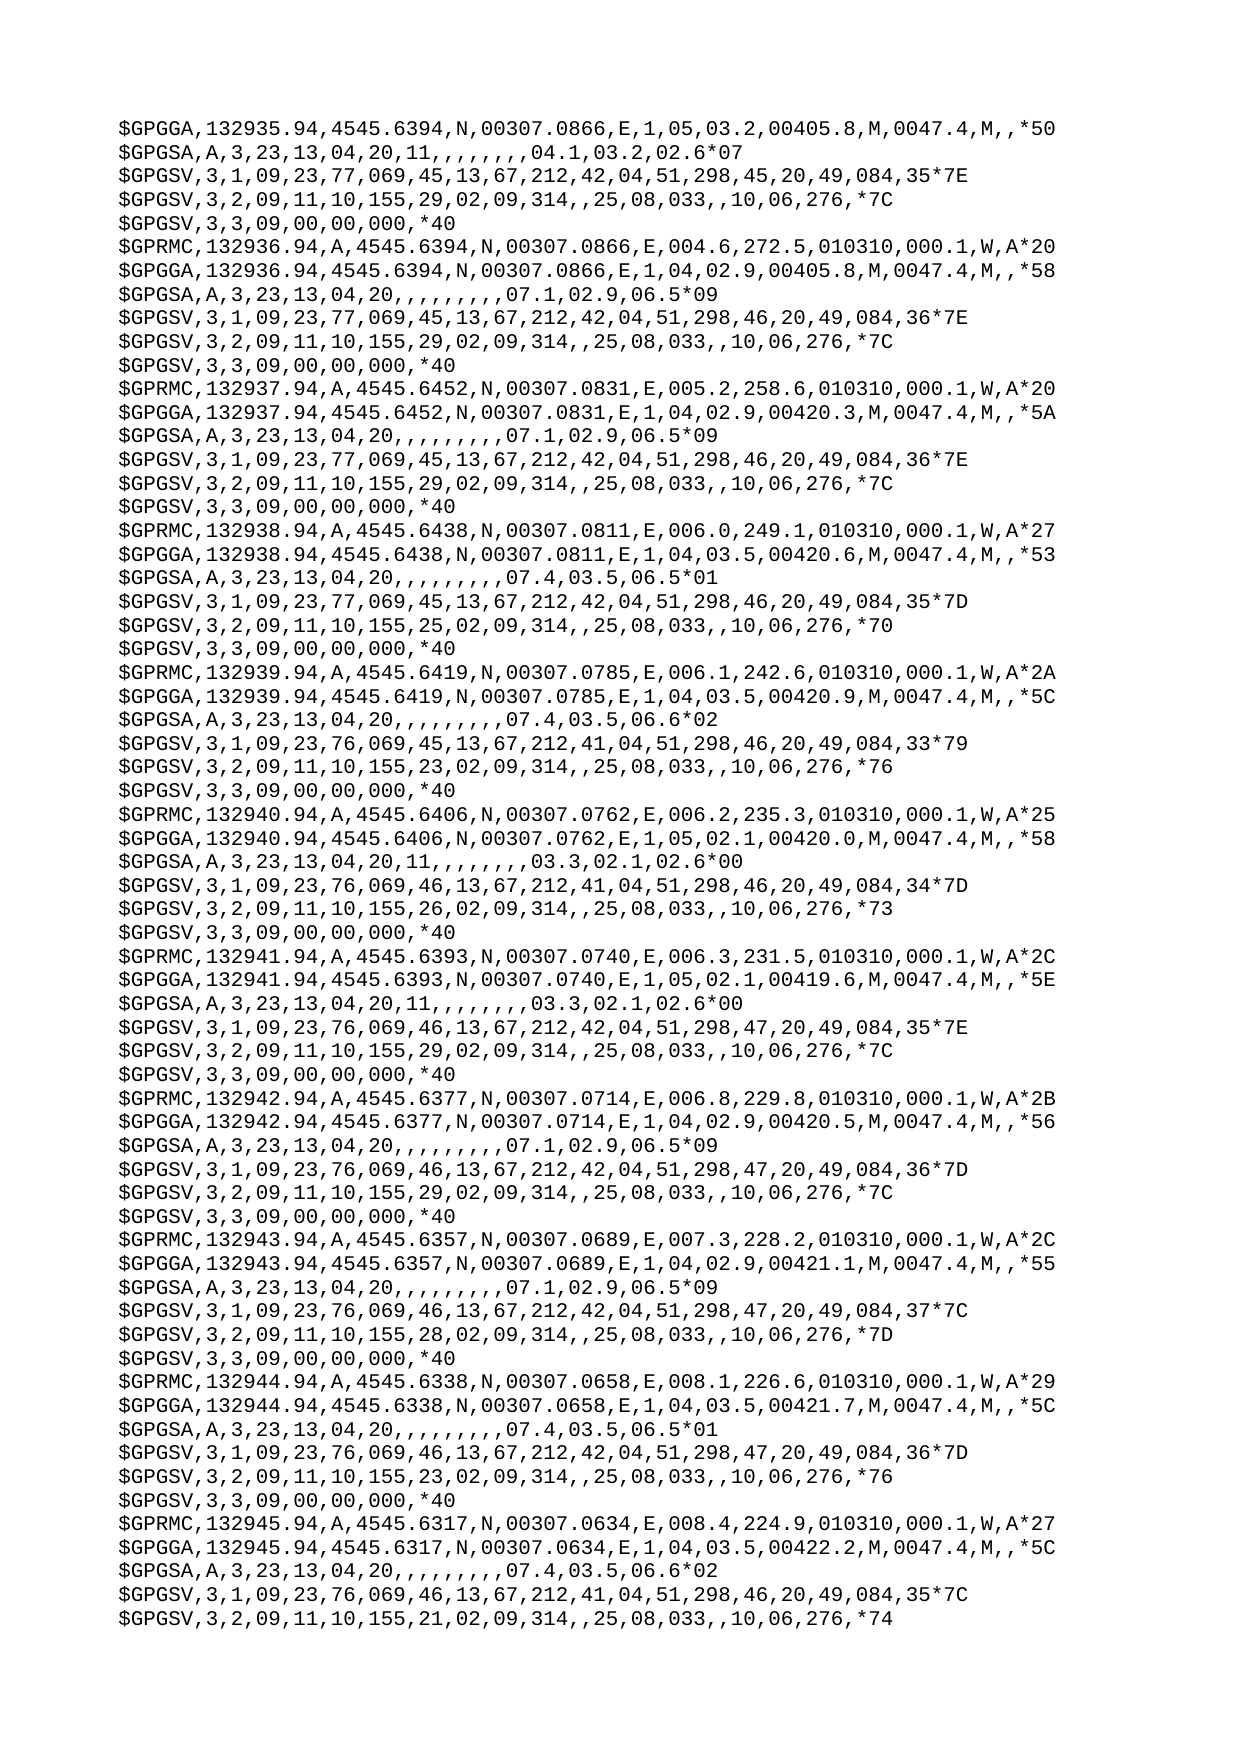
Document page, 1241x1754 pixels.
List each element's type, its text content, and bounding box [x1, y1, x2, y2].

text $GPRMC,132936.94,A,4545.6394,N,00307.0866,E,004.6,272.5,010310,000.1,W,A*20 [118, 236, 1122, 260]
text $GPGSV,3,2,09,11,10,155,29,02,09,314,,25,08,033,,10,06,276,*7C [118, 331, 1122, 354]
text $GPGSV,3,2,09,11,10,155,23,02,09,314,,25,08,033,,10,06,276,*76 [118, 757, 1122, 780]
text $GPGSV,3,1,09,23,76,069,46,13,67,212,41,04,51,298,46,20,49,084,35*7C [118, 1584, 1122, 1608]
text $GPGSA,A,3,23,13,04,20,,,,,,,,,07.1,02.9,06.5*09 [118, 1135, 1122, 1158]
text $GPGGA,132941.94,4545.6393,N,00307.0740,E,1,05,02.1,00419.6,M,0047.4,M,,*5E [118, 969, 1122, 993]
text $GPGGA,132940.94,4545.6406,N,00307.0762,E,1,05,02.1,00420.0,M,0047.4,M,,*58 [118, 827, 1122, 851]
text $GPGGA,132943.94,4545.6357,N,00307.0689,E,1,04,02.9,00421.1,M,0047.4,M,,*55 [118, 1253, 1122, 1277]
text $GPGSV,3,3,09,00,00,000,*40 [118, 1348, 1122, 1371]
text $GPGSV,3,2,09,11,10,155,26,02,09,314,,25,08,033,,10,06,276,*73 [118, 898, 1122, 922]
text $GPGSV,3,2,09,11,10,155,29,02,09,314,,25,08,033,,10,06,276,*7C [118, 1040, 1122, 1064]
text $GPGGA,132942.94,4545.6377,N,00307.0714,E,1,04,02.9,00420.5,M,0047.4,M,,*56 [118, 1111, 1122, 1135]
text $GPGSV,3,1,09,23,77,069,45,13,67,212,42,04,51,298,46,20,49,084,36*7E [118, 307, 1122, 331]
text $GPGSA,A,3,23,13,04,20,,,,,,,,,07.1,02.9,06.5*09 [118, 1277, 1122, 1300]
text $GPGGA,132945.94,4545.6317,N,00307.0634,E,1,04,03.5,00422.2,M,0047.4,M,,*5C [118, 1537, 1122, 1561]
text $GPGSA,A,3,23,13,04,20,,,,,,,,,07.1,02.9,06.5*09 [118, 284, 1122, 307]
text $GPGSV,3,3,09,00,00,000,*40 [118, 496, 1122, 520]
text $GPGSA,A,3,23,13,04,20,,,,,,,,,07.4,03.5,06.5*01 [118, 567, 1122, 591]
text $GPGSV,3,1,09,23,76,069,46,13,67,212,42,04,51,298,47,20,49,084,37*7C [118, 1300, 1122, 1324]
text $GPRMC,132939.94,A,4545.6419,N,00307.0785,E,006.1,242.6,010310,000.1,W,A*2A [118, 662, 1122, 686]
text $GPGGA,132935.94,4545.6394,N,00307.0866,E,1,05,03.2,00405.8,M,0047.4,M,,*50 [118, 118, 1122, 142]
text $GPGSV,3,2,09,11,10,155,29,02,09,314,,25,08,033,,10,06,276,*7C [118, 473, 1122, 496]
text $GPGSV,3,2,09,11,10,155,28,02,09,314,,25,08,033,,10,06,276,*7D [118, 1324, 1122, 1348]
text $GPGSV,3,3,09,00,00,000,*40 [118, 354, 1122, 378]
text $GPGSV,3,2,09,11,10,155,23,02,09,314,,25,08,033,,10,06,276,*76 [118, 1466, 1122, 1489]
text $GPGSV,3,3,09,00,00,000,*40 [118, 922, 1122, 946]
text $GPGSA,A,3,23,13,04,20,11,,,,,,,,04.1,03.2,02.6*07 [118, 142, 1122, 165]
text $GPRMC,132945.94,A,4545.6317,N,00307.0634,E,008.4,224.9,010310,000.1,W,A*27 [118, 1513, 1122, 1537]
text $GPGSV,3,2,09,11,10,155,29,02,09,314,,25,08,033,,10,06,276,*7C [118, 189, 1122, 213]
text $GPGSA,A,3,23,13,04,20,,,,,,,,,07.1,02.9,06.5*09 [118, 426, 1122, 449]
text $GPGSV,3,2,09,11,10,155,29,02,09,314,,25,08,033,,10,06,276,*7C [118, 1182, 1122, 1206]
text $GPGSV,3,1,09,23,76,069,46,13,67,212,42,04,51,298,47,20,49,084,36*7D [118, 1442, 1122, 1466]
text $GPRMC,132938.94,A,4545.6438,N,00307.0811,E,006.0,249.1,010310,000.1,W,A*27 [118, 520, 1122, 544]
text $GPGSA,A,3,23,13,04,20,,,,,,,,,07.4,03.5,06.6*02 [118, 709, 1122, 733]
text $GPGSV,3,1,09,23,76,069,46,13,67,212,42,04,51,298,47,20,49,084,36*7D [118, 1158, 1122, 1182]
text $GPGGA,132938.94,4545.6438,N,00307.0811,E,1,04,03.5,00420.6,M,0047.4,M,,*53 [118, 544, 1122, 567]
text $GPGSA,A,3,23,13,04,20,,,,,,,,,07.4,03.5,06.5*01 [118, 1419, 1122, 1442]
text $GPGGA,132937.94,4545.6452,N,00307.0831,E,1,04,02.9,00420.3,M,0047.4,M,,*5A [118, 402, 1122, 426]
text $GPGSV,3,1,09,23,77,069,45,13,67,212,42,04,51,298,45,20,49,084,35*7E [118, 165, 1122, 189]
text $GPGSV,3,1,09,23,77,069,45,13,67,212,42,04,51,298,46,20,49,084,36*7E [118, 449, 1122, 473]
text $GPGSV,3,2,09,11,10,155,21,02,09,314,,25,08,033,,10,06,276,*74 [118, 1608, 1122, 1631]
text $GPGSV,3,1,09,23,76,069,46,13,67,212,42,04,51,298,47,20,49,084,35*7E [118, 1017, 1122, 1040]
text $GPRMC,132937.94,A,4545.6452,N,00307.0831,E,005.2,258.6,010310,000.1,W,A*20 [118, 378, 1122, 402]
text $GPRMC,132943.94,A,4545.6357,N,00307.0689,E,007.3,228.2,010310,000.1,W,A*2C [118, 1229, 1122, 1253]
text $GPGSV,3,3,09,00,00,000,*40 [118, 638, 1122, 662]
text $GPGGA,132936.94,4545.6394,N,00307.0866,E,1,04,02.9,00405.8,M,0047.4,M,,*58 [118, 260, 1122, 284]
text $GPGGA,132944.94,4545.6338,N,00307.0658,E,1,04,03.5,00421.7,M,0047.4,M,,*5C [118, 1395, 1122, 1419]
text $GPGGA,132939.94,4545.6419,N,00307.0785,E,1,04,03.5,00420.9,M,0047.4,M,,*5C [118, 686, 1122, 709]
text $GPRMC,132941.94,A,4545.6393,N,00307.0740,E,006.3,231.5,010310,000.1,W,A*2C [118, 946, 1122, 969]
text $GPGSV,3,1,09,23,77,069,45,13,67,212,42,04,51,298,46,20,49,084,35*7D [118, 591, 1122, 615]
text $GPRMC,132940.94,A,4545.6406,N,00307.0762,E,006.2,235.3,010310,000.1,W,A*25 [118, 804, 1122, 827]
text $GPGSV,3,2,09,11,10,155,25,02,09,314,,25,08,033,,10,06,276,*70 [118, 615, 1122, 638]
text $GPGSA,A,3,23,13,04,20,11,,,,,,,,03.3,02.1,02.6*00 [118, 993, 1122, 1017]
text $GPGSV,3,3,09,00,00,000,*40 [118, 1064, 1122, 1088]
text $GPGSV,3,3,09,00,00,000,*40 [118, 1489, 1122, 1513]
text $GPRMC,132944.94,A,4545.6338,N,00307.0658,E,008.1,226.6,010310,000.1,W,A*29 [118, 1371, 1122, 1395]
text $GPGSV,3,3,09,00,00,000,*40 [118, 1206, 1122, 1229]
text $GPGSV,3,1,09,23,76,069,46,13,67,212,41,04,51,298,46,20,49,084,34*7D [118, 875, 1122, 898]
text $GPGSA,A,3,23,13,04,20,,,,,,,,,07.4,03.5,06.6*02 [118, 1561, 1122, 1584]
text $GPRMC,132942.94,A,4545.6377,N,00307.0714,E,006.8,229.8,010310,000.1,W,A*2B [118, 1088, 1122, 1111]
text $GPGSV,3,1,09,23,76,069,45,13,67,212,41,04,51,298,46,20,49,084,33*79 [118, 733, 1122, 757]
text $GPGSV,3,3,09,00,00,000,*40 [118, 780, 1122, 804]
text $GPGSA,A,3,23,13,04,20,11,,,,,,,,03.3,02.1,02.6*00 [118, 851, 1122, 875]
text $GPGSV,3,3,09,00,00,000,*40 [118, 213, 1122, 236]
